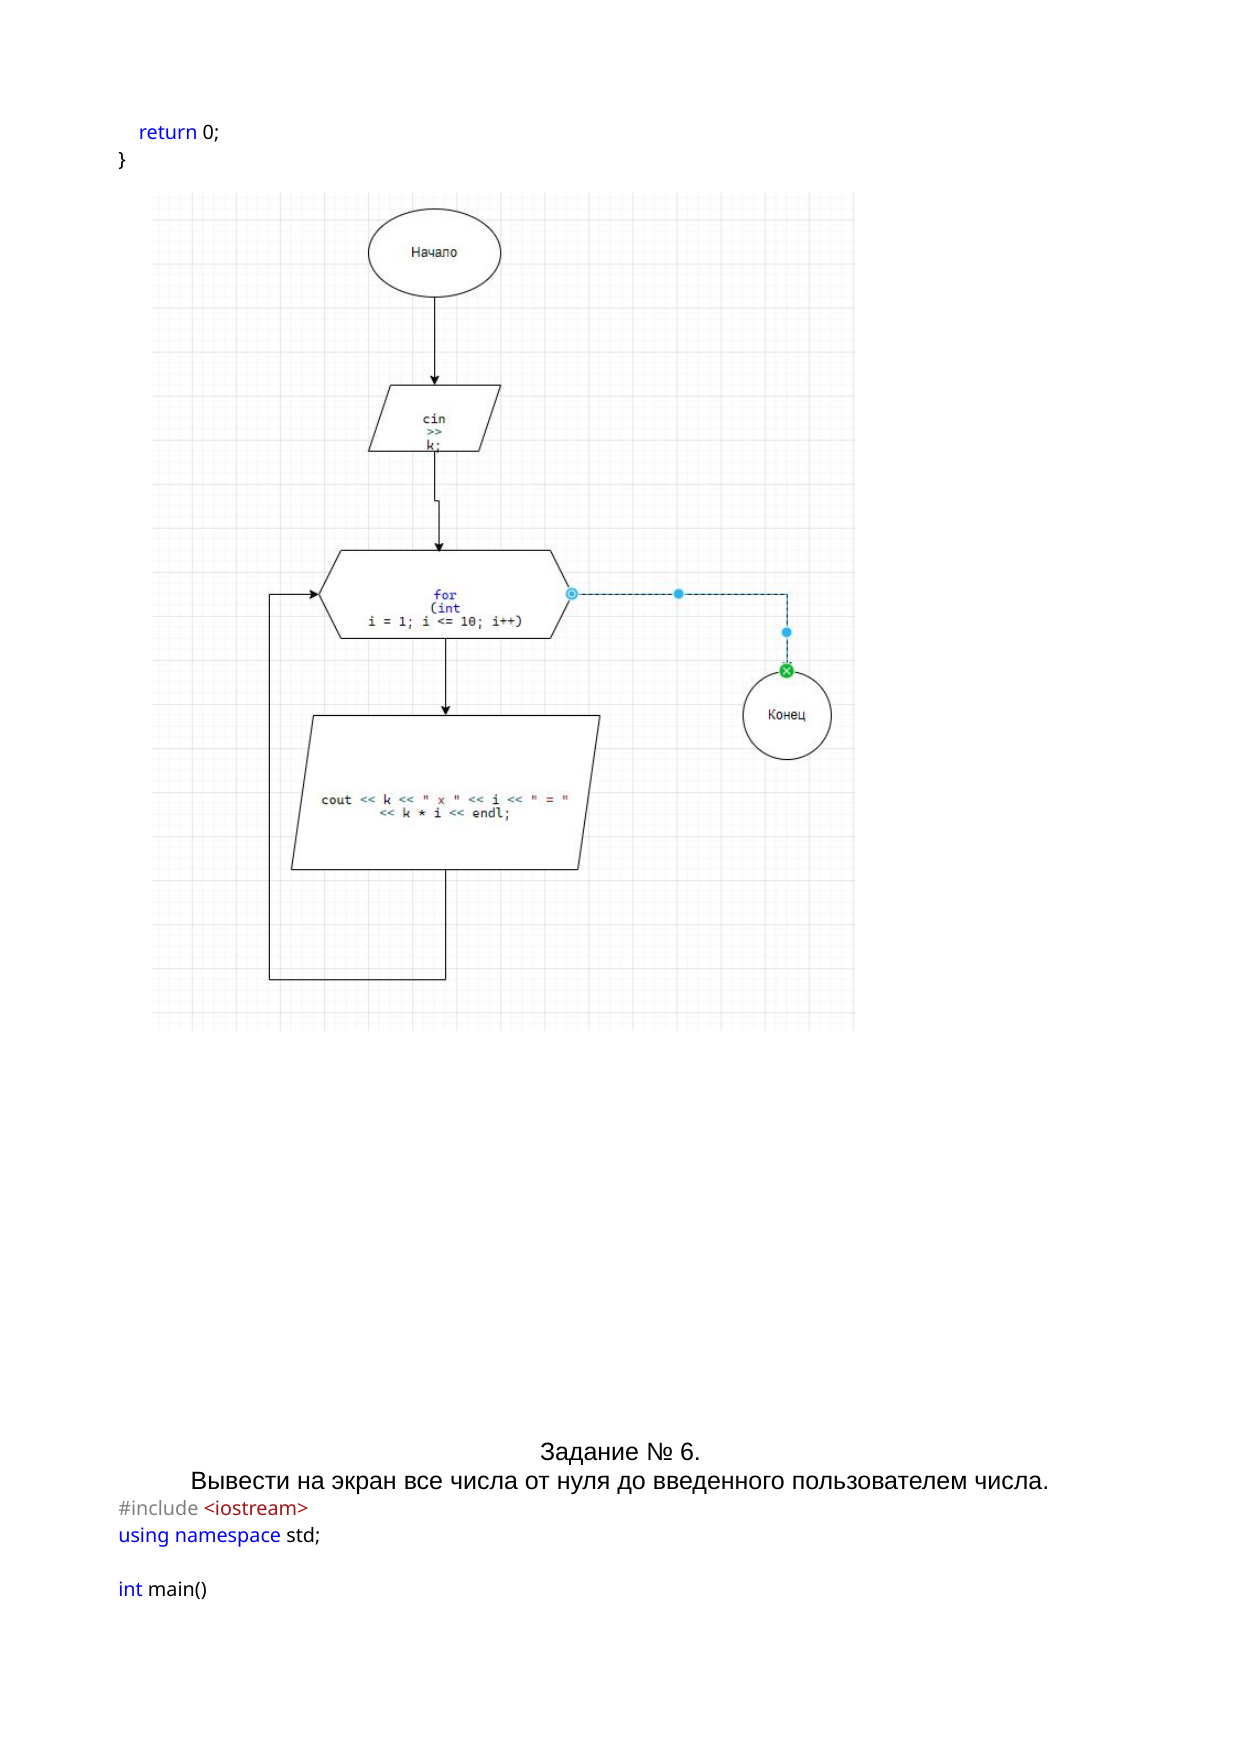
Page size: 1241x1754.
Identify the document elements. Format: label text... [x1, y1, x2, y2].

text using namespace std; [118, 1522, 1122, 1548]
text Вывести на экран все числа от нуля до введенного пользователем числа. [118, 1466, 1122, 1494]
picture [151, 192, 855, 1031]
text #include <iostream> [118, 1494, 1122, 1522]
text Задание № 6. [118, 1437, 1122, 1466]
text int main() [118, 1576, 1122, 1602]
text } [118, 145, 1122, 172]
text return 0; [118, 118, 1122, 145]
